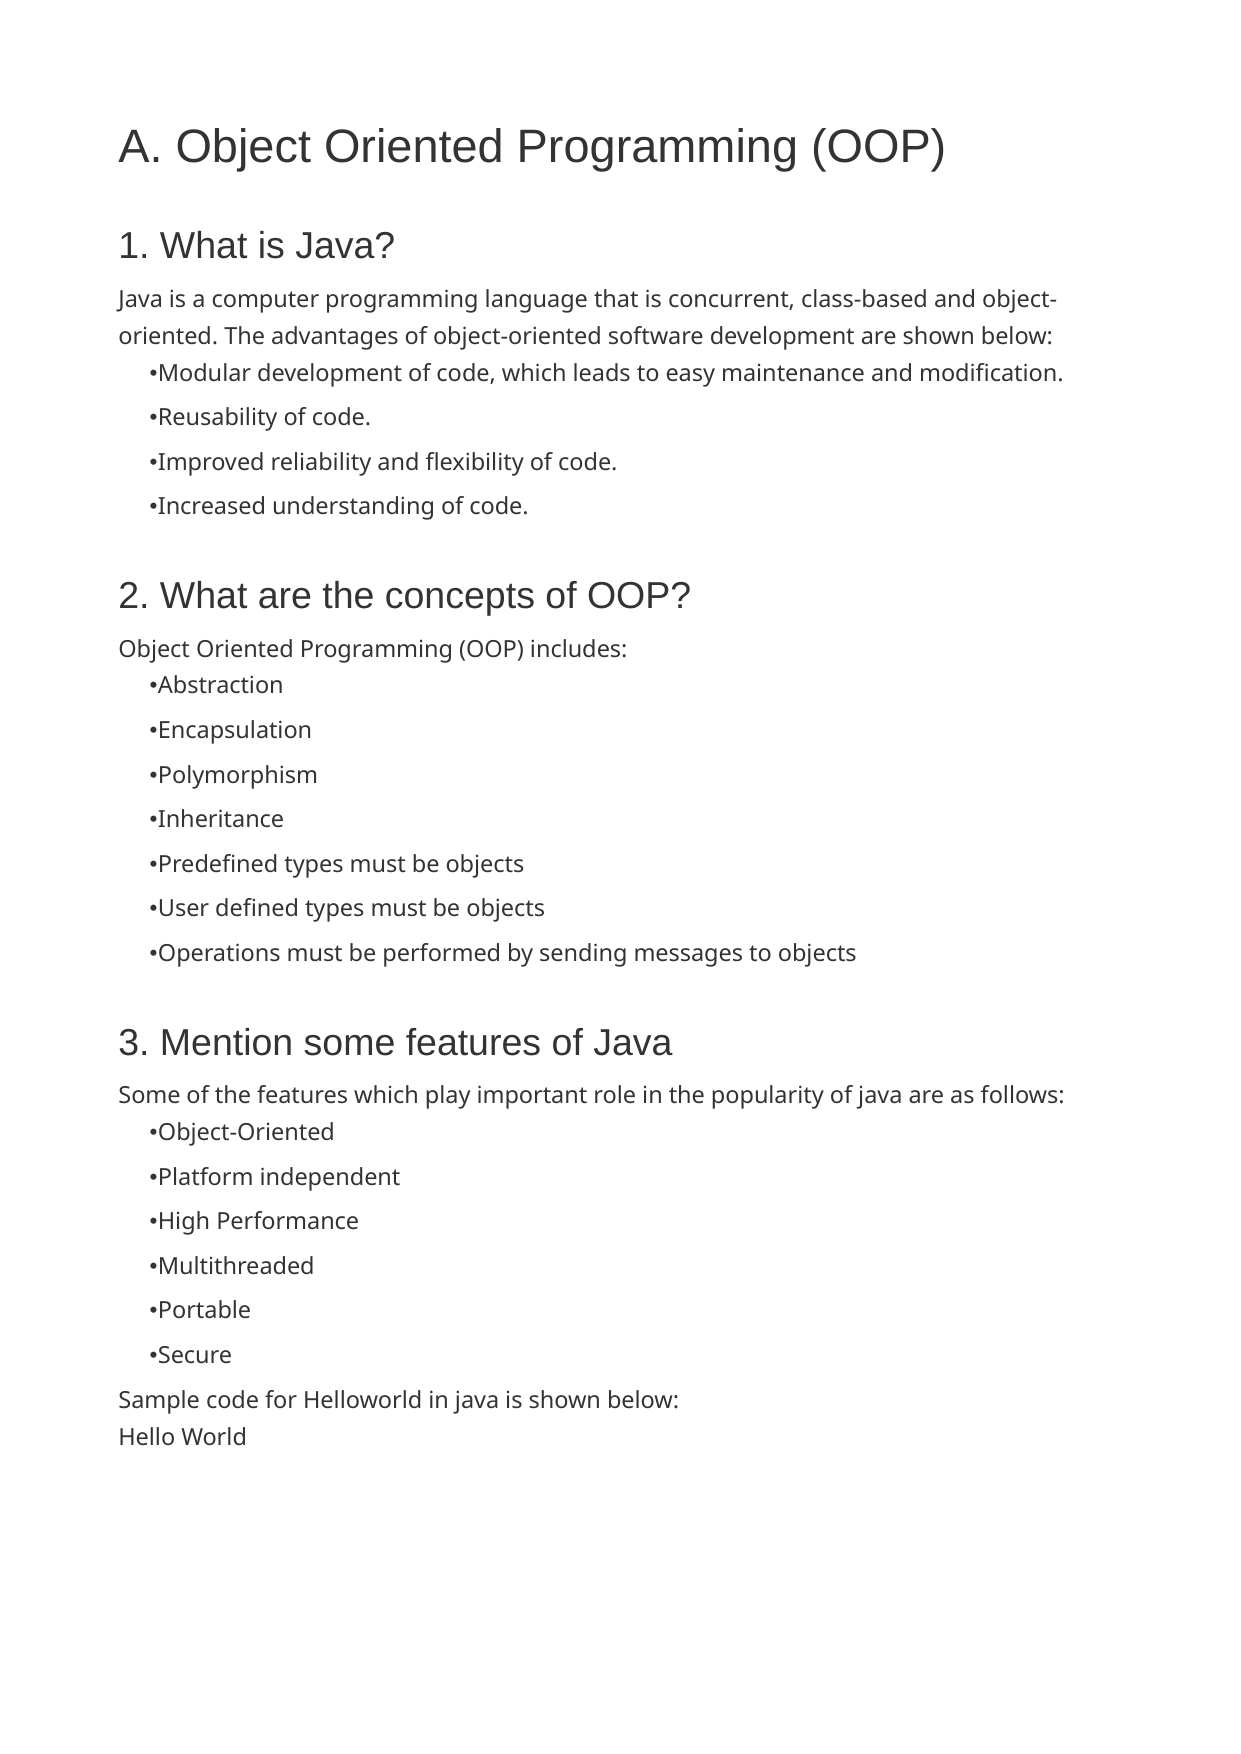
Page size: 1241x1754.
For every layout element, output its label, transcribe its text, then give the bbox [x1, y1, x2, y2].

list User defined types must be objects [134, 892, 1122, 924]
list Inheritance [134, 803, 1122, 834]
list Modular development of code, which leads to easy maintenance and modification. [134, 356, 1122, 388]
subtitle 3. Mention some features of Java [118, 1020, 1122, 1063]
subtitle 2. What are the concepts of OOP? [118, 573, 1122, 616]
subtitle 1. What is Java? [118, 224, 1122, 267]
list Portable [134, 1294, 1122, 1326]
list Abstraction [134, 669, 1122, 701]
text Java is a computer programming language that is concurrent, class-based and object-oriented. The advantages of object-oriented software development are shown below: [118, 282, 1122, 351]
text Sample code for Helloworld in java is shown below: [118, 1383, 1122, 1415]
list Operations must be performed by sending messages to objects [134, 936, 1122, 968]
text Some of the features which play important role in the popularity of java are as follows: [118, 1079, 1122, 1111]
list Polymorphism [134, 758, 1122, 790]
list Reusability of code. [134, 401, 1122, 432]
list Object-Oriented [134, 1116, 1122, 1147]
list Predefined types must be objects [134, 847, 1122, 879]
list Multithreaded [134, 1249, 1122, 1281]
list High Performance [134, 1205, 1122, 1237]
list Platform independent [134, 1160, 1122, 1192]
list Secure [134, 1338, 1122, 1370]
list Increased understanding of code. [134, 490, 1122, 522]
list Encapsulation [134, 713, 1122, 745]
subtitle A. Object Oriented Programming (OOP) [118, 118, 1122, 172]
text Hello World [118, 1420, 1122, 1452]
list Improved reliability and flexibility of code. [134, 445, 1122, 477]
text Object Oriented Programming (OOP) includes: [118, 632, 1122, 664]
